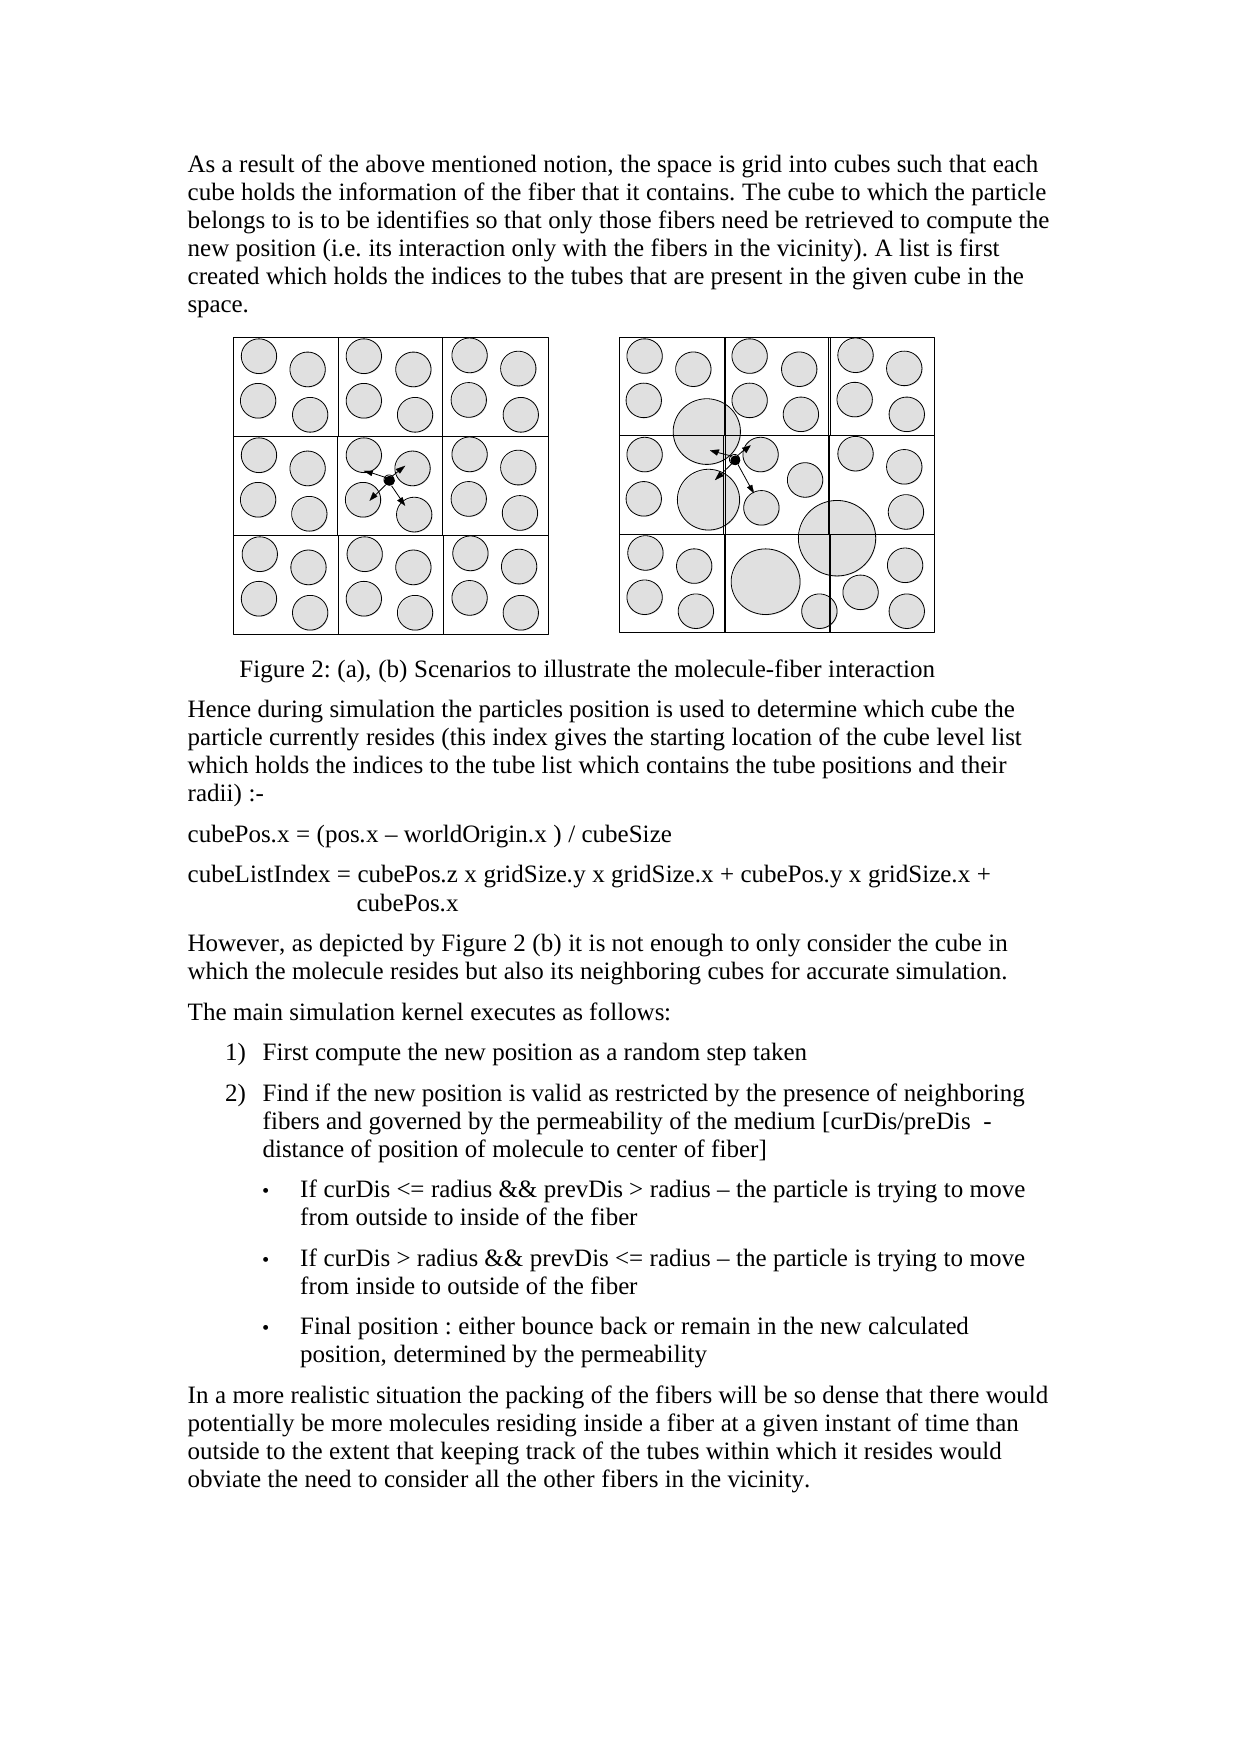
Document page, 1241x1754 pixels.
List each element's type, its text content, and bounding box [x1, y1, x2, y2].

list If curDis > radius && prevDis <= radius – the particle is trying to move from inside to outside of the fiber [262, 1244, 1053, 1300]
list Final position : either bounce back or remain in the new calculated position, determined by the permeability [262, 1312, 1053, 1368]
text Hence during simulation the particles position is used to determine which cube the particle currently resides (this index gives the starting location of the cube level list which holds the indices to the tube list which contains the tube positions and their radii) :- [187, 695, 1053, 807]
text cubeListIndex = cubePos.z x gridSize.y x gridSize.x + cubePos.y x gridSize.x + cubePos.x [187, 860, 1053, 916]
text As a result of the above mentioned notion, the space is grid into cubes such that each cube holds the information of the fiber that it contains. The cube to which the particle belongs to is to be identifies so that only those fibers need be retrieved to compute the new position (i.e. its interaction only with the fibers in the vicinity). A list is first created which holds the indices to the tubes that are present in the given cube in the space. [187, 150, 1053, 318]
text However, as depicted by Figure 2 (b) it is not enough to only consider the cube in which the molecule resides but also its neighboring cubes for accurate simulation. [187, 929, 1053, 985]
text Figure 2: (a), (b) Scenarios to illustrate the molecule-fiber interaction [187, 655, 1053, 683]
text In a more realistic situation the packing of the fibers will be so dense that there would potentially be more molecules residing inside a fiber at a given instant of time than outside to the extent that keeping track of the tubes within which it resides would obviate the need to consider all the other fibers in the vicinity. [187, 1381, 1053, 1493]
text The main simulation kernel executes as follows: [187, 997, 1053, 1026]
list First compute the new position as a random step taken [225, 1038, 1053, 1066]
list If curDis <= radius && prevDis > radius – the particle is trying to move from outside to inside of the fiber [262, 1175, 1053, 1231]
list Find if the new position is valid as restricted by the presence of neighboring fibers and governed by the permeability of the medium [curDis/preDis - distance of position of molecule to center of fiber] [225, 1078, 1053, 1163]
text cubePos.x = (pos.x – worldOrigin.x ) / cubeSize [187, 820, 1053, 848]
